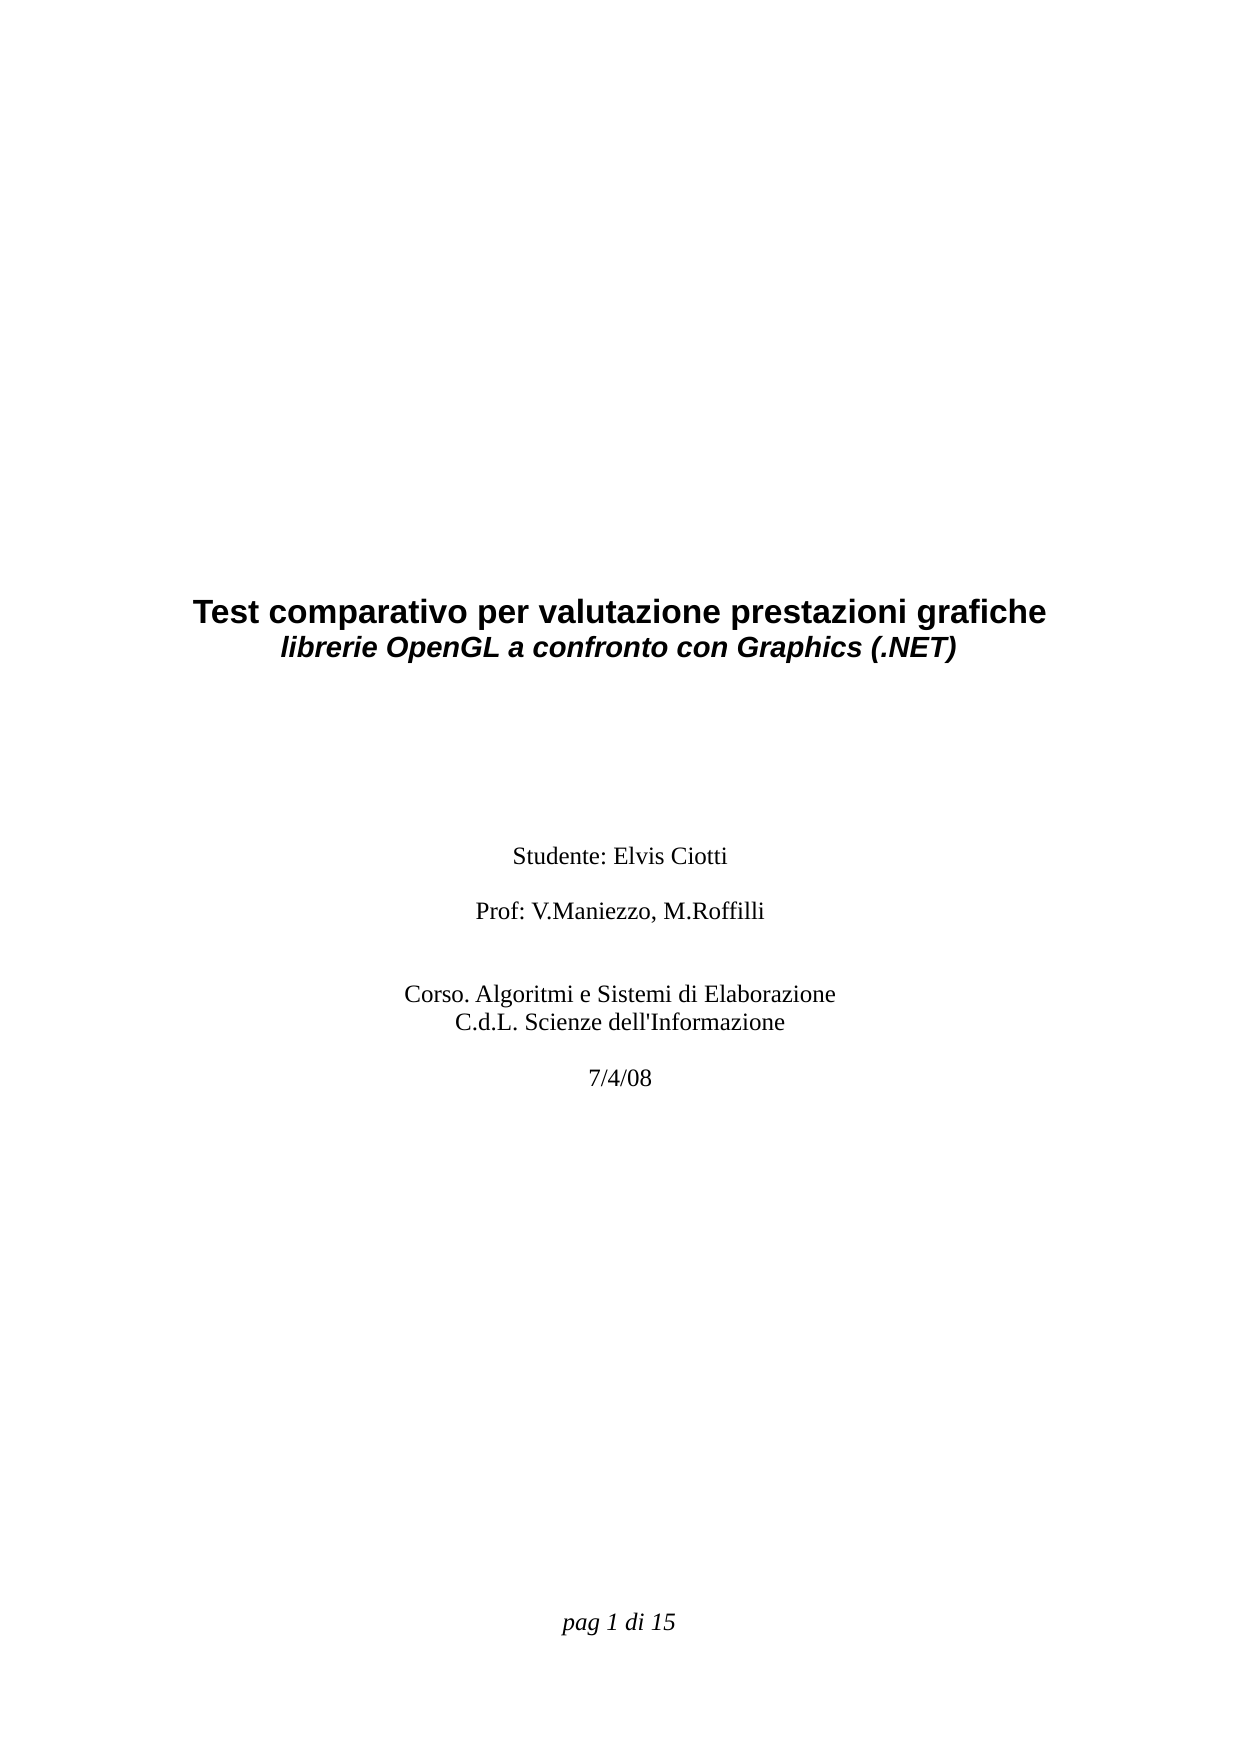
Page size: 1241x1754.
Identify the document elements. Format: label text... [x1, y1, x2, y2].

subtitle Test comparativo per valutazione prestazioni grafiche librerie OpenGL a confronto con Graphics (.NET) [118, 593, 1122, 663]
text 7/4/08 [118, 1064, 1122, 1091]
text C.d.L. Scienze dell'Informazione [118, 1008, 1122, 1036]
text Prof: V.Maniezzo, M.Roffilli [118, 897, 1122, 925]
text Corso. Algoritmi e Sistemi di Elaborazione [118, 953, 1122, 1008]
text Studente: Elvis Ciotti [118, 842, 1122, 870]
